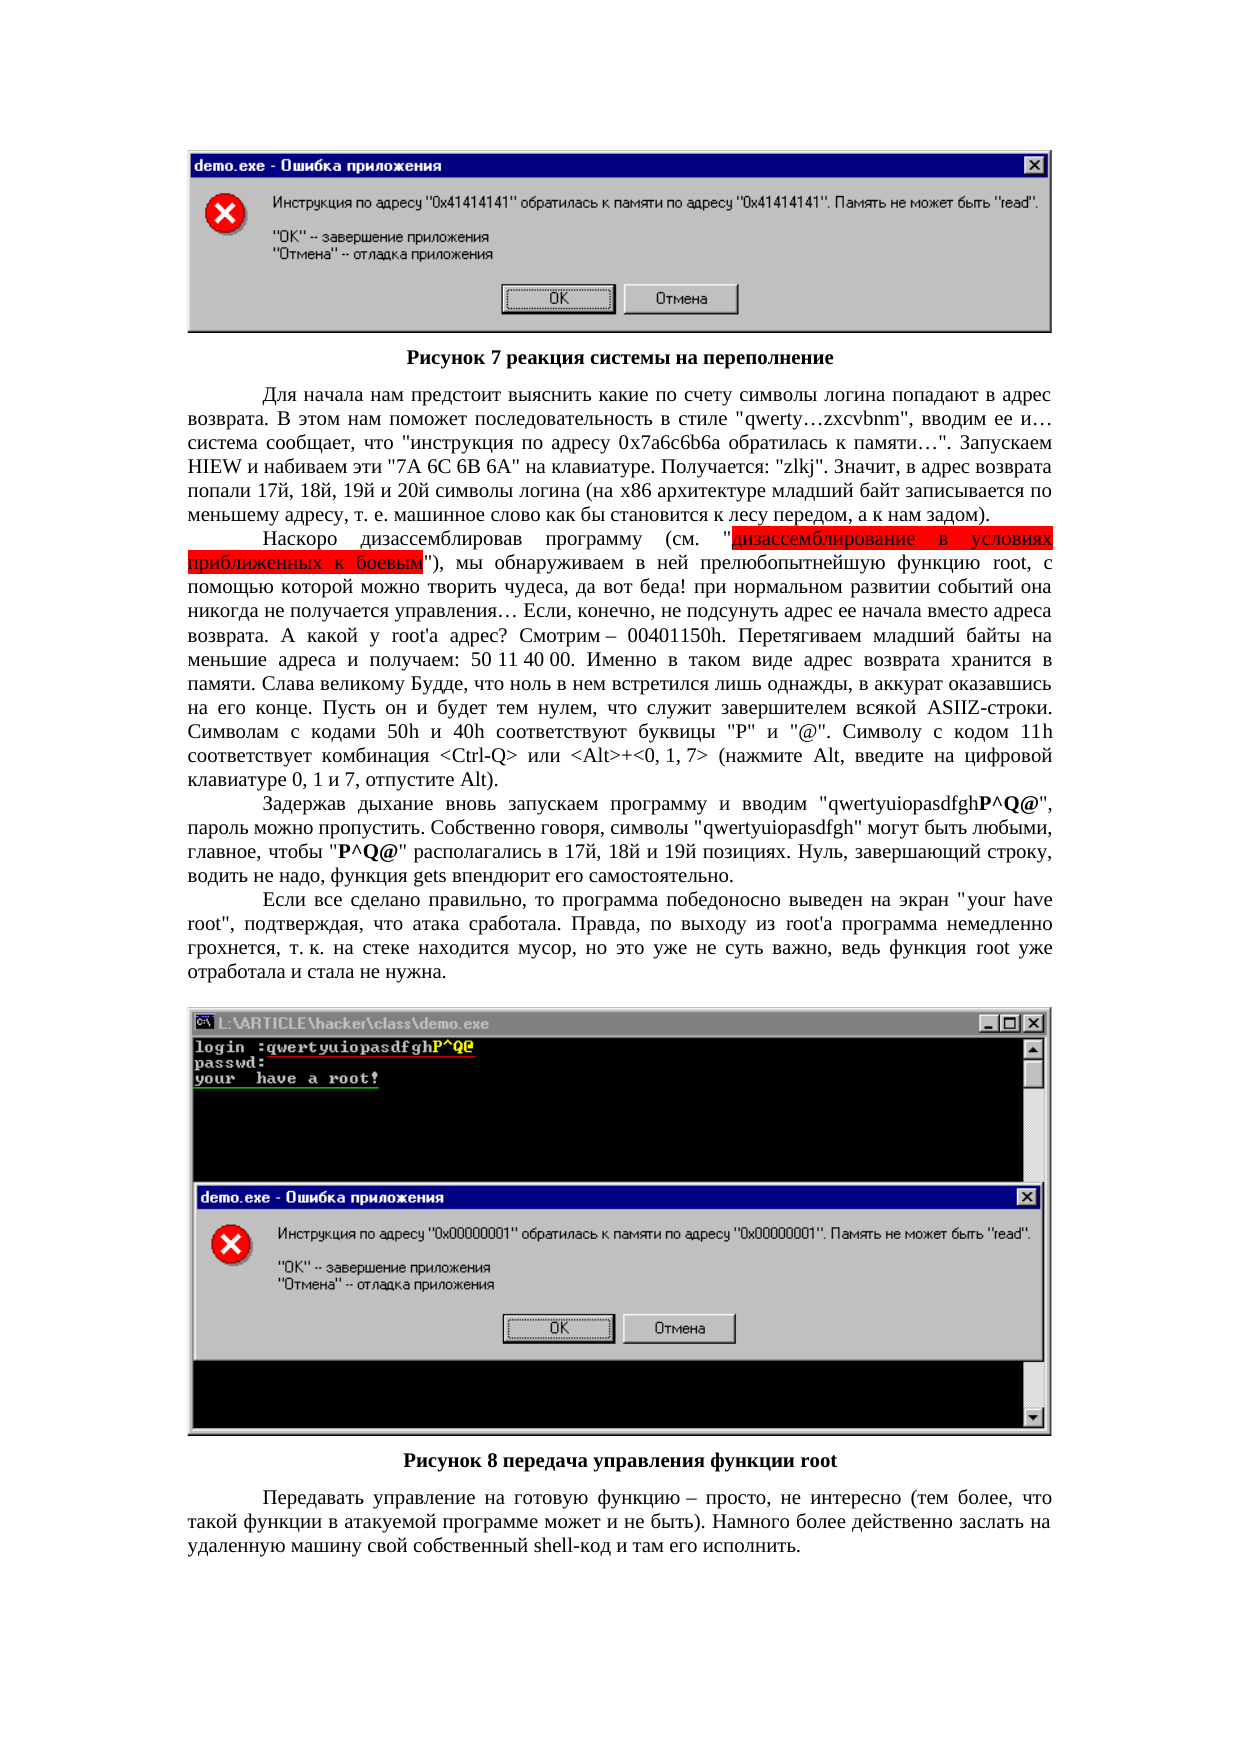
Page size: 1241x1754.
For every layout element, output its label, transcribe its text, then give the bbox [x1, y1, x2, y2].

picture [187, 1007, 1052, 1436]
text Если все сделано правильно, то программа победоносно выведен на экран "your have root", подтверждая, что атака сработала. Правда, по выходу из root'а программа немедленно грохнется, т. к. на стеке находится мусор, но это уже не суть важно, ведь функция root уже отработала и стала не нужна. [187, 887, 1053, 983]
text Для начала нам предстоит выяснить какие по счету символы логина попадают в адрес возврата. В этом нам поможет последовательность в стиле "qwerty…zxcvbnm", вводим ее и… система сообщает, что "инструкция по адресу 0x7a6c6b6a обратилась к памяти…". Запускаем HIEW и набиваем эти "7A 6C 6B 6A" на клавиатуре. Получается: "zlkj". Значит, в адрес возврата попали 17й, 18й, 19й и 20й символы логина (на x86 архитектуре младший байт записывается по меньшему адресу, т. е. машинное слово как бы становится к лесу передом, а к нам задом). [187, 382, 1053, 526]
text Передавать управление на готовую функцию – просто, не интересно (тем более, что такой функции в атакуемой программе может и не быть). Намного более действенно заслать на удаленную машину свой собственный shell-код и там его исполнить. [187, 1485, 1053, 1557]
picture [187, 150, 1052, 333]
text Рисунок 8 передача управления функции root [187, 1448, 1053, 1472]
text Задержав дыхание вновь запускаем программу и вводим "qwertyuiopasdfghP^Q@", пароль можно пропустить. Собственно говоря, символы "qwertyuiopasdfgh" могут быть любыми, главное, чтобы "P^Q@" располагались в 17й, 18й и 19й позициях. Нуль, завершающий строку, водить не надо, функция gets впендюрит его самостоятельно. [187, 791, 1053, 887]
text Рисунок 7 реакция системы на переполнение [187, 345, 1053, 369]
text Наскоро дизассемблировав программу (см. "дизассемблирование в условиях приближенных к боевым"), мы обнаруживаем в ней прелюбопытнейшую функцию root, с помощью которой можно творить чудеса, да вот беда! при нормальном развитии событий она никогда не получается управления… Если, конечно, не подсунуть адрес ее начала вместо адреса возврата. А какой у root'а адрес? Смотрим – 00401150h. Перетягиваем младший байты на меньшие адреса и получаем: 50 11 40 00. Именно в таком виде адрес возврата хранится в памяти. Слава великому Будде, что ноль в нем встретился лишь однажды, в аккурат оказавшись на его конце. Пусть он и будет тем нулем, что служит завершителем всякой ASIIZ-строки. Символам с кодами 50h и 40h соответствуют буквицы "P" и "@". Символу с кодом 11h соответствует комбинация <Ctrl-Q> или <Alt>+<0, 1, 7> (нажмите Alt, введите на цифровой клавиатуре 0, 1 и 7, отпустите Alt). [187, 526, 1053, 791]
